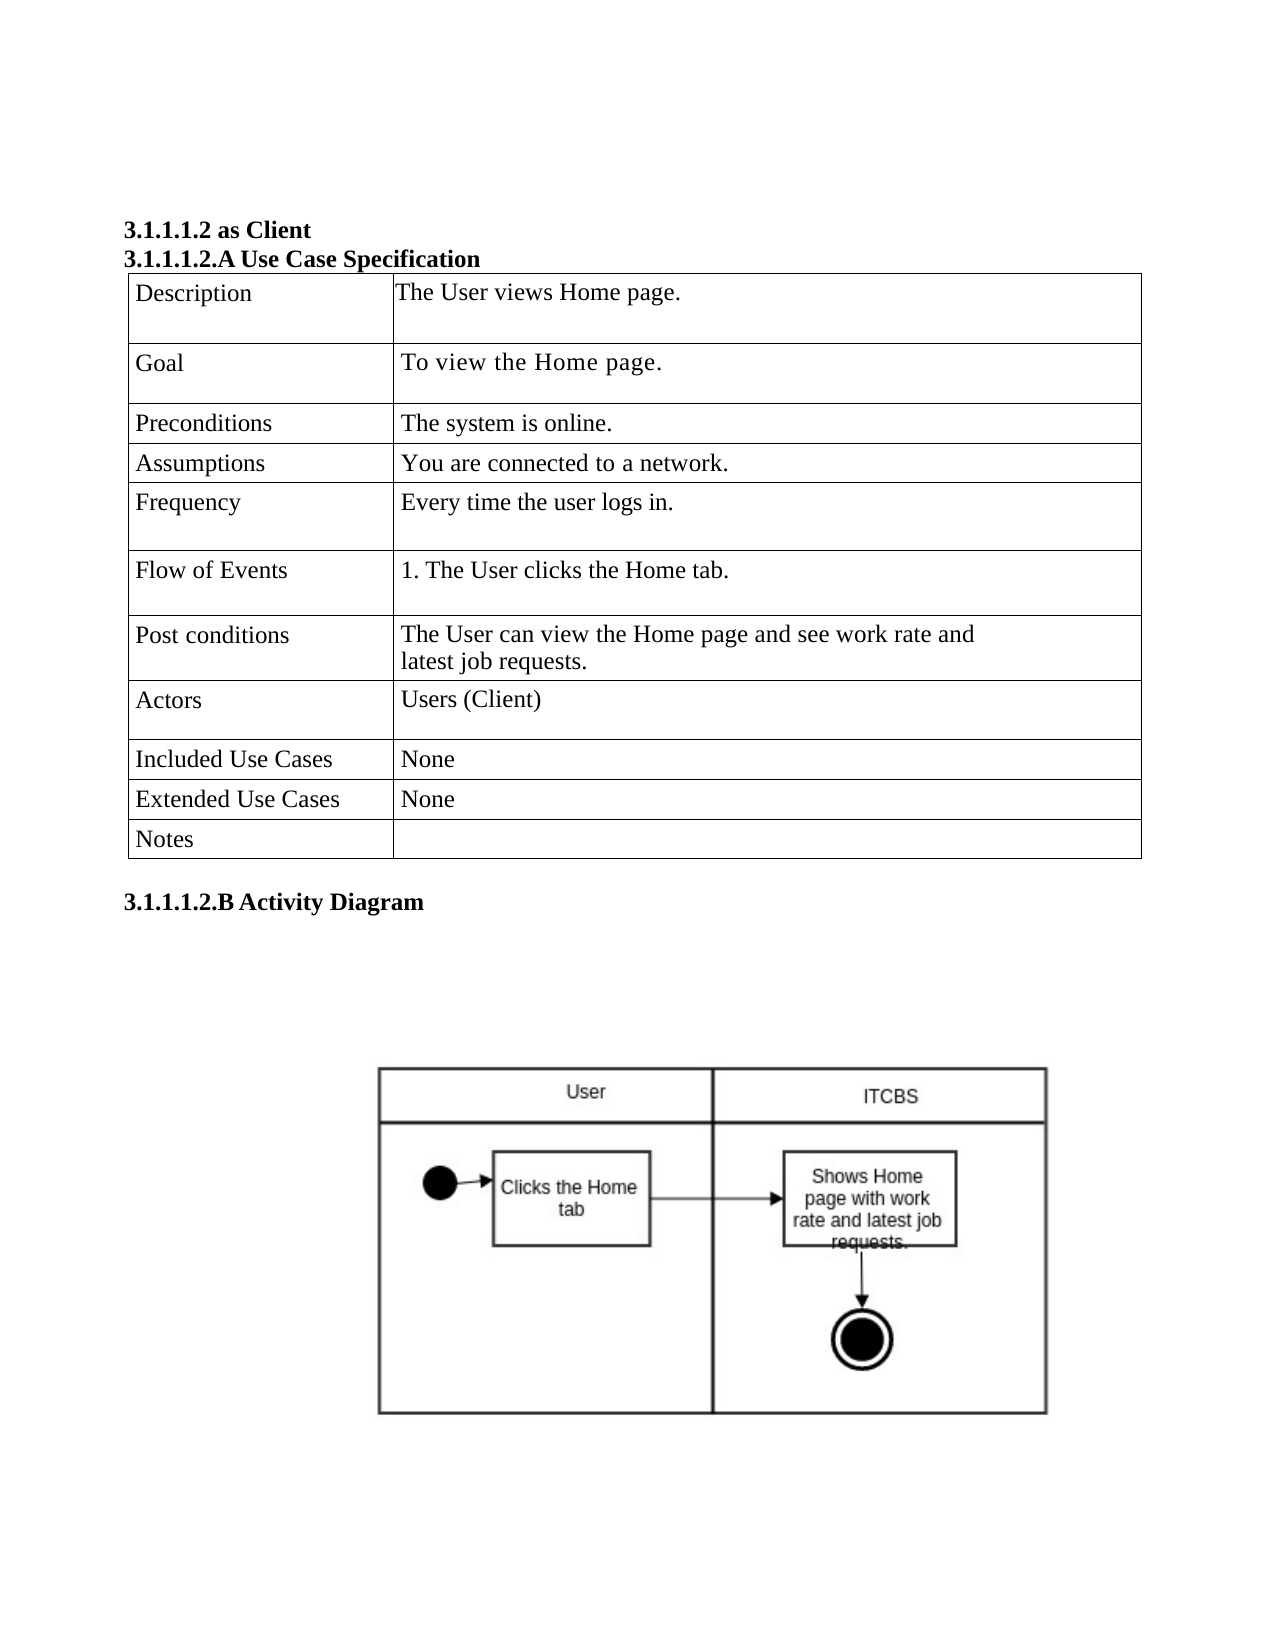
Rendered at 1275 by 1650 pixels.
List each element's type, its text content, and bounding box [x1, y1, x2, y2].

text 3.1.1.1.2.B Activity Diagram [123, 887, 1096, 916]
table_cell To view the Home page. [394, 344, 1141, 403]
table_cell Goal [129, 344, 393, 403]
table_cell Assumptions [129, 444, 393, 482]
text 3.1.1.1.2.A Use Case Specification [123, 244, 1096, 272]
text 3.1.1.1.2 as Client [123, 215, 1096, 244]
table_cell None [394, 780, 1141, 818]
table_cell Included Use Cases [129, 740, 393, 779]
table_cell 1. The User clicks the Home tab. [394, 551, 1141, 614]
table_cell Frequency [129, 483, 393, 549]
table_cell Post conditions [129, 616, 393, 680]
table_cell The system is online. [394, 404, 1141, 442]
table_cell Flow of Events [129, 551, 393, 614]
table_cell The User can view the Home page and see work rate and latest job requests. [394, 616, 1141, 680]
table_cell None [394, 740, 1141, 779]
table_cell You are connected to a network. [394, 444, 1141, 482]
picture [112, 1058, 1083, 1451]
table_cell Users (Client) [394, 681, 1141, 739]
table_cell [394, 820, 1141, 858]
table_cell Extended Use Cases [129, 780, 393, 818]
table_cell Notes [129, 820, 393, 858]
table_cell Actors [129, 681, 393, 739]
table_cell Every time the user logs in. [394, 483, 1141, 549]
table_header Description [129, 274, 393, 343]
table_header The User views Home page. [394, 274, 1141, 343]
table_cell Preconditions [129, 404, 393, 442]
